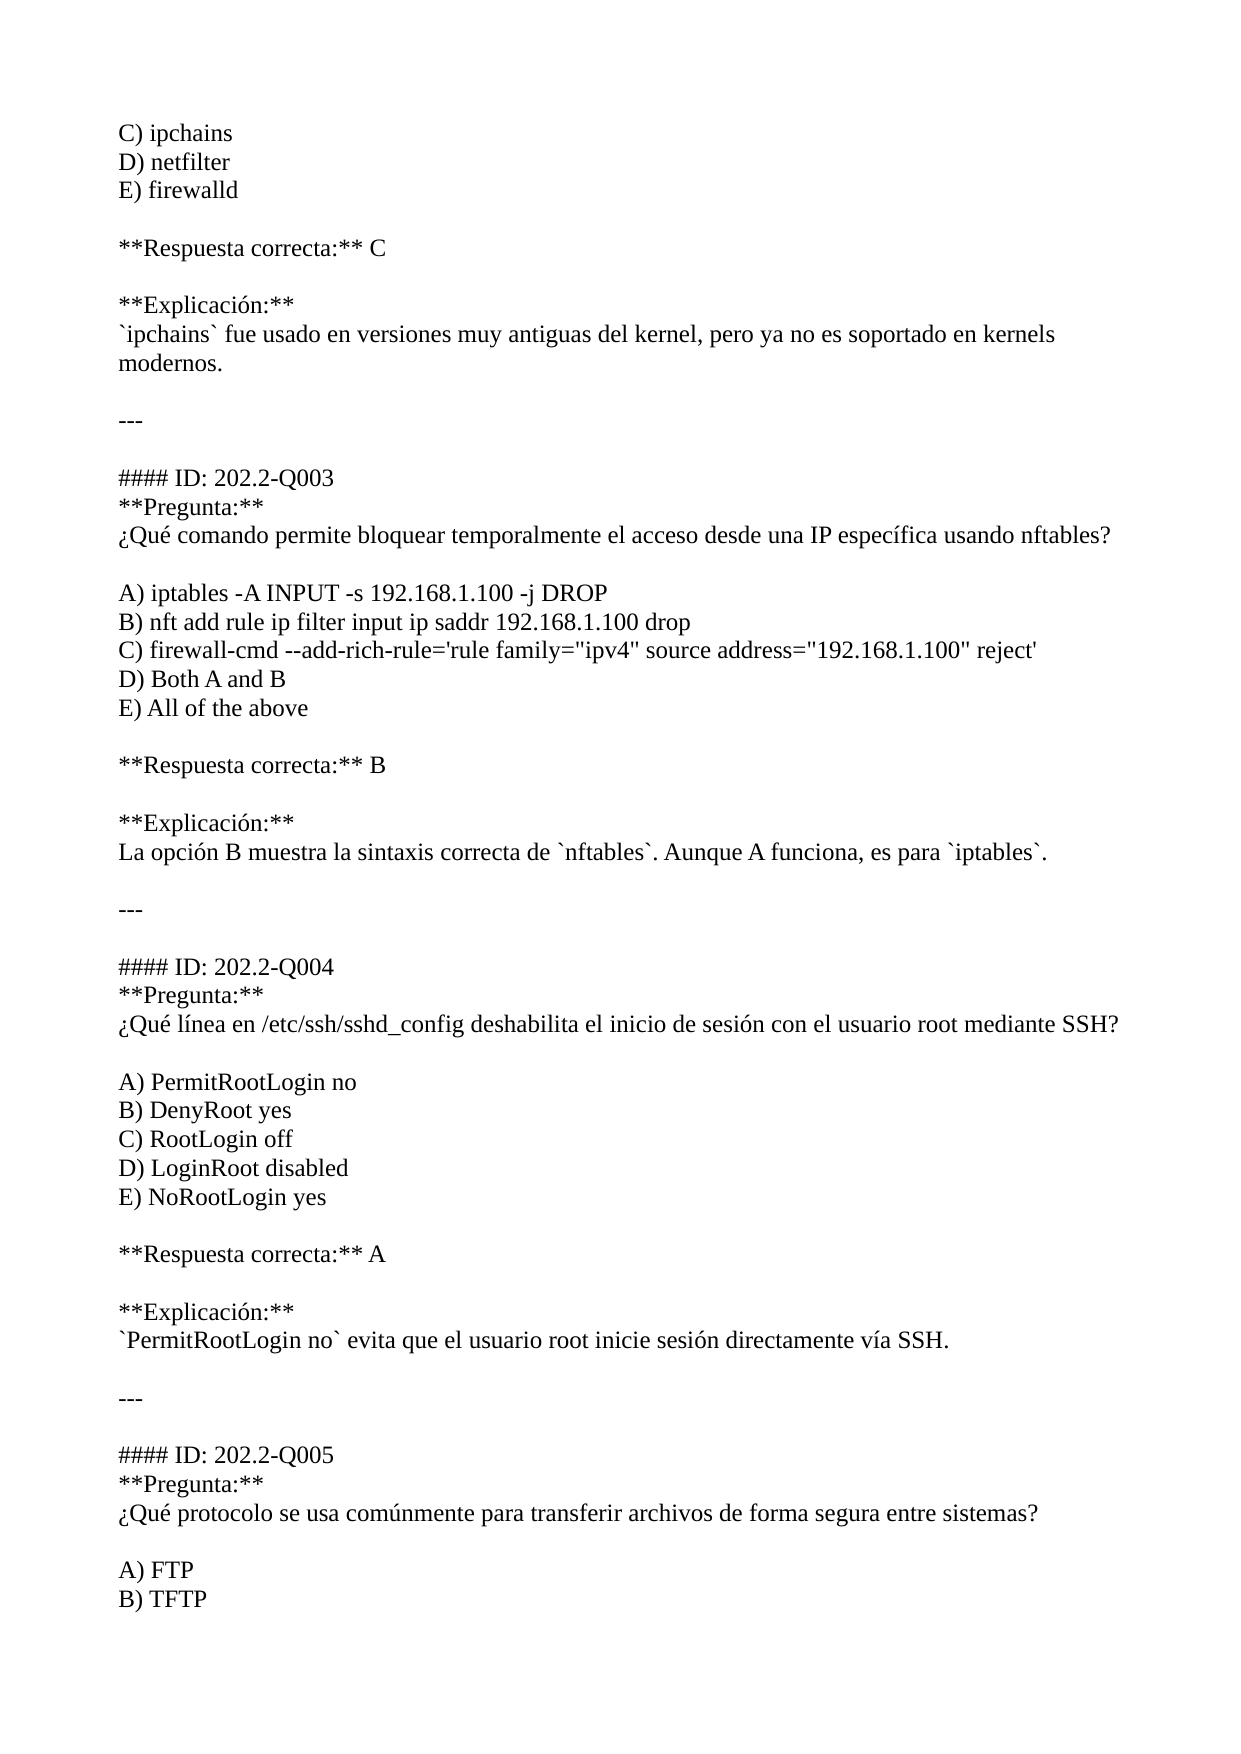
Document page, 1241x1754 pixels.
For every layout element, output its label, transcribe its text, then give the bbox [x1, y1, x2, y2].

text **Explicación:** [118, 808, 1122, 837]
text B) TFTP [118, 1584, 1122, 1613]
text **Respuesta correcta:** A [118, 1239, 1122, 1268]
text A) iptables -A INPUT -s 192.168.1.100 -j DROP [118, 578, 1122, 607]
text `ipchains` fue usado en versiones muy antiguas del kernel, pero ya no es soportado en kernels modernos. [118, 319, 1122, 377]
text **Respuesta correcta:** C [118, 233, 1122, 262]
text La opción B muestra la sintaxis correcta de `nftables`. Aunque A funciona, es para `iptables`. [118, 837, 1122, 866]
text --- [118, 406, 1122, 434]
text B) DenyRoot yes [118, 1096, 1122, 1124]
text ¿Qué línea en /etc/ssh/sshd_config deshabilita el inicio de sesión con el usuario root mediante SSH? [118, 1009, 1122, 1038]
text --- [118, 1383, 1122, 1412]
text --- [118, 894, 1122, 923]
text C) ipchains [118, 118, 1122, 147]
text A) FTP [118, 1556, 1122, 1584]
text ¿Qué comando permite bloquear temporalmente el acceso desde una IP específica usando nftables? [118, 521, 1122, 549]
text **Explicación:** [118, 291, 1122, 319]
text B) nft add rule ip filter input ip saddr 192.168.1.100 drop [118, 607, 1122, 636]
text **Pregunta:** [118, 492, 1122, 521]
text **Pregunta:** [118, 1469, 1122, 1498]
text #### ID: 202.2-Q003 [118, 463, 1122, 492]
text `PermitRootLogin no` evita que el usuario root inicie sesión directamente vía SSH. [118, 1326, 1122, 1354]
text #### ID: 202.2-Q005 [118, 1441, 1122, 1469]
text ¿Qué protocolo se usa comúnmente para transferir archivos de forma segura entre sistemas? [118, 1498, 1122, 1527]
text C) firewall-cmd --add-rich-rule='rule family="ipv4" source address="192.168.1.100" reject' [118, 636, 1122, 664]
text E) firewalld [118, 176, 1122, 204]
text **Respuesta correcta:** B [118, 751, 1122, 779]
text #### ID: 202.2-Q004 [118, 952, 1122, 981]
text D) Both A and B [118, 664, 1122, 693]
text **Explicación:** [118, 1297, 1122, 1326]
text C) RootLogin off [118, 1124, 1122, 1153]
text E) All of the above [118, 693, 1122, 722]
text **Pregunta:** [118, 981, 1122, 1009]
text D) netfilter [118, 147, 1122, 176]
text A) PermitRootLogin no [118, 1067, 1122, 1096]
text E) NoRootLogin yes [118, 1182, 1122, 1211]
text D) LoginRoot disabled [118, 1153, 1122, 1182]
